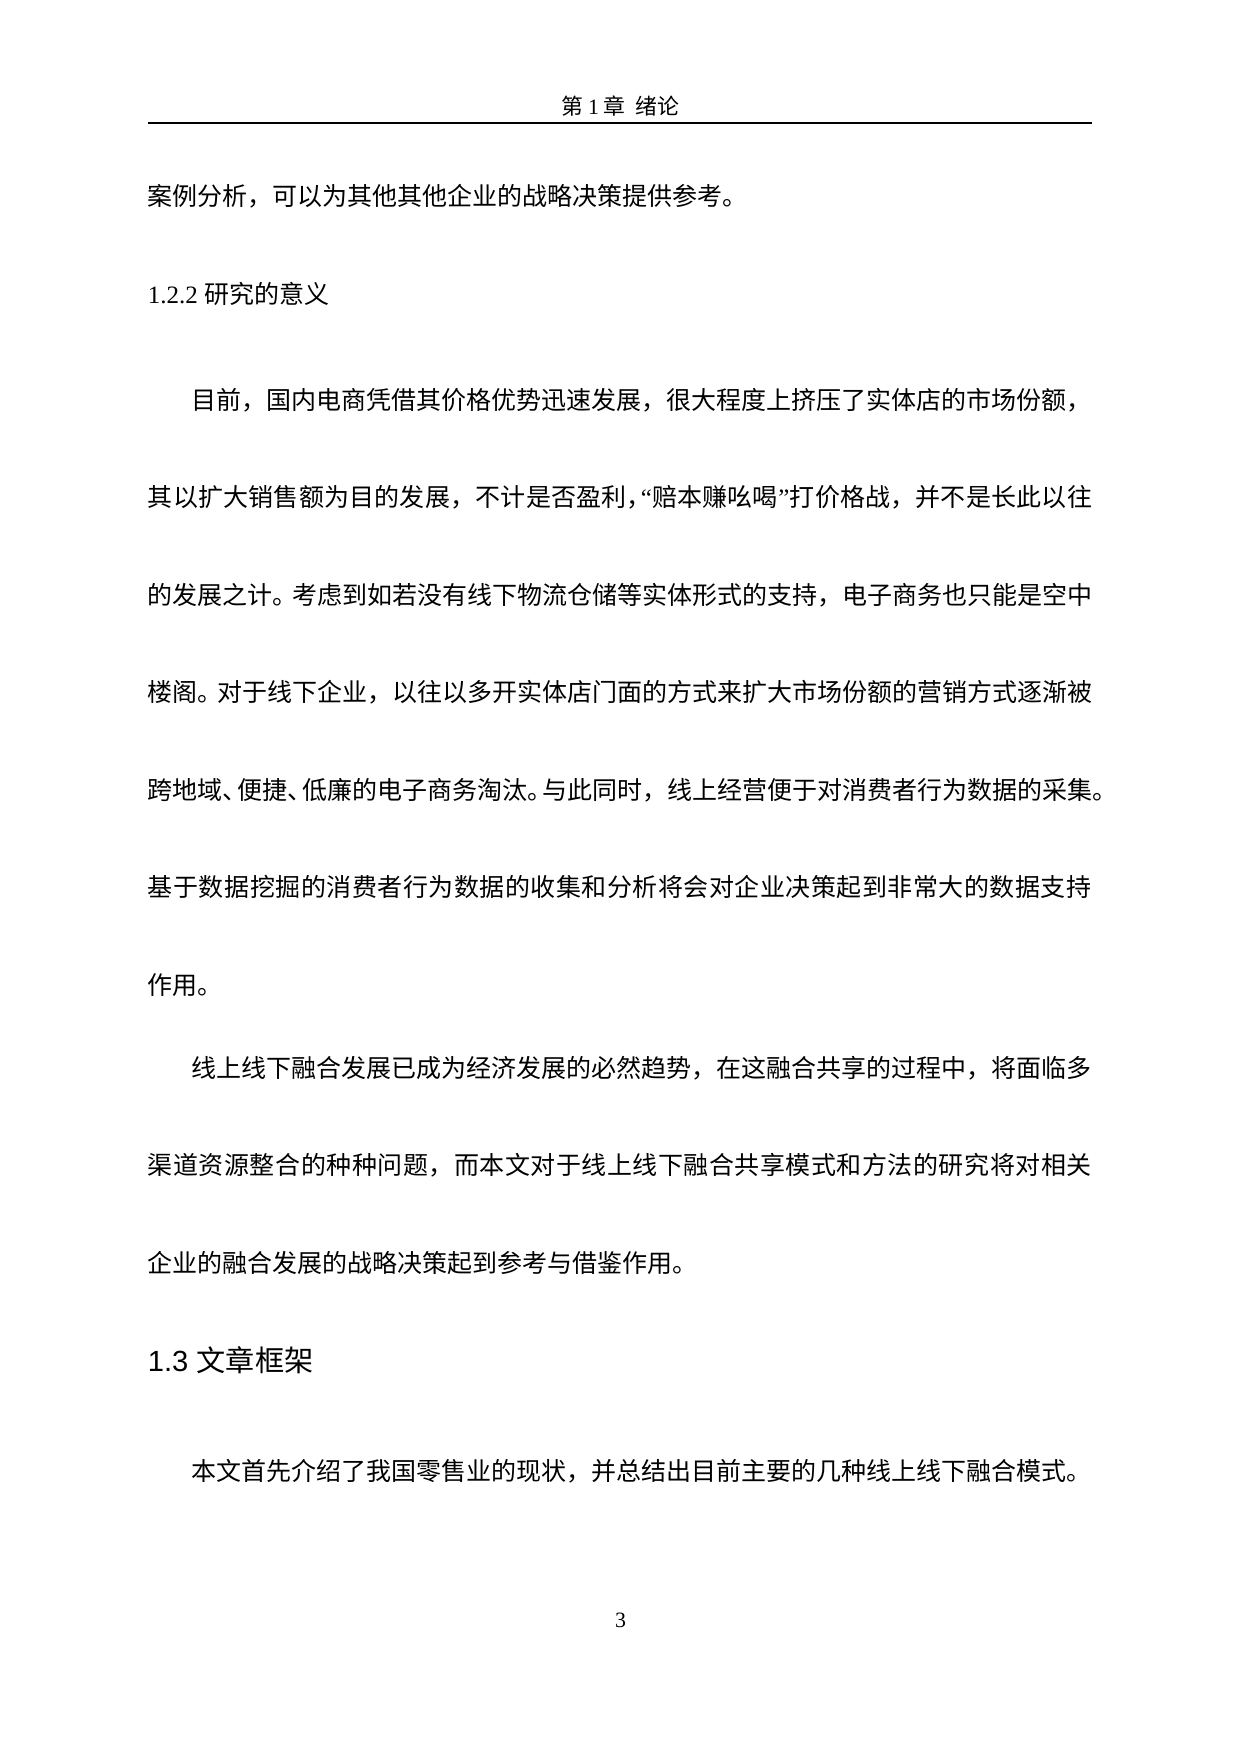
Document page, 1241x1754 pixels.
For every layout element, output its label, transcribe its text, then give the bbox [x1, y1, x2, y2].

text 本文首先介绍了我国零售业的现状，并总结出目前主要的几种线上线下融合模式。之后以苏宁为案例分析线下企业如何融合发展线上渠道，以亚马逊为案例分析线上企业如何融合发展线下实体店。通过对零售业企业线上线下融合模式的共性分析，和苏宁、亚马逊案例的个性分析，深入剖析了线上线下融合的方式方法、可能遇到的问题挑战以及建议的解决措施，这将为相关企业的决策提供参考。 [148, 1437, 1092, 1502]
text 案例分析，可以为其他其他企业的战略决策提供参考。 [148, 162, 1092, 227]
subtitle 1.2.2 研究的意义 [148, 260, 1092, 325]
subtitle 1.3 文章框架 [148, 1327, 1092, 1392]
text 线上线下融合发展已成为经济发展的必然趋势，在这融合共享的过程中，将面临多渠道资源整合的种种问题，而本文对于线上线下融合共享模式和方法的研究将对相关企业的融合发展的战略决策起到参考与借鉴作用。 [148, 1034, 1092, 1294]
text 目前，国内电商凭借其价格优势迅速发展，很大程度上挤压了实体店的市场份额，其以扩大销售额为目的发展，不计是否盈利，“赔本赚吆喝”打价格战，并不是长此以往的发展之计。考虑到如若没有线下物流仓储等实体形式的支持，电子商务也只能是空中楼阁。对于线下企业，以往以多开实体店门面的方式来扩大市场份额的营销方式逐渐被跨地域、便捷、低廉的电子商务淘汰。与此同时，线上经营便于对消费者行为数据的采集。基于数据挖掘的消费者行为数据的收集和分析将会对企业决策起到非常大的数据支持作用。 [148, 366, 1092, 1016]
